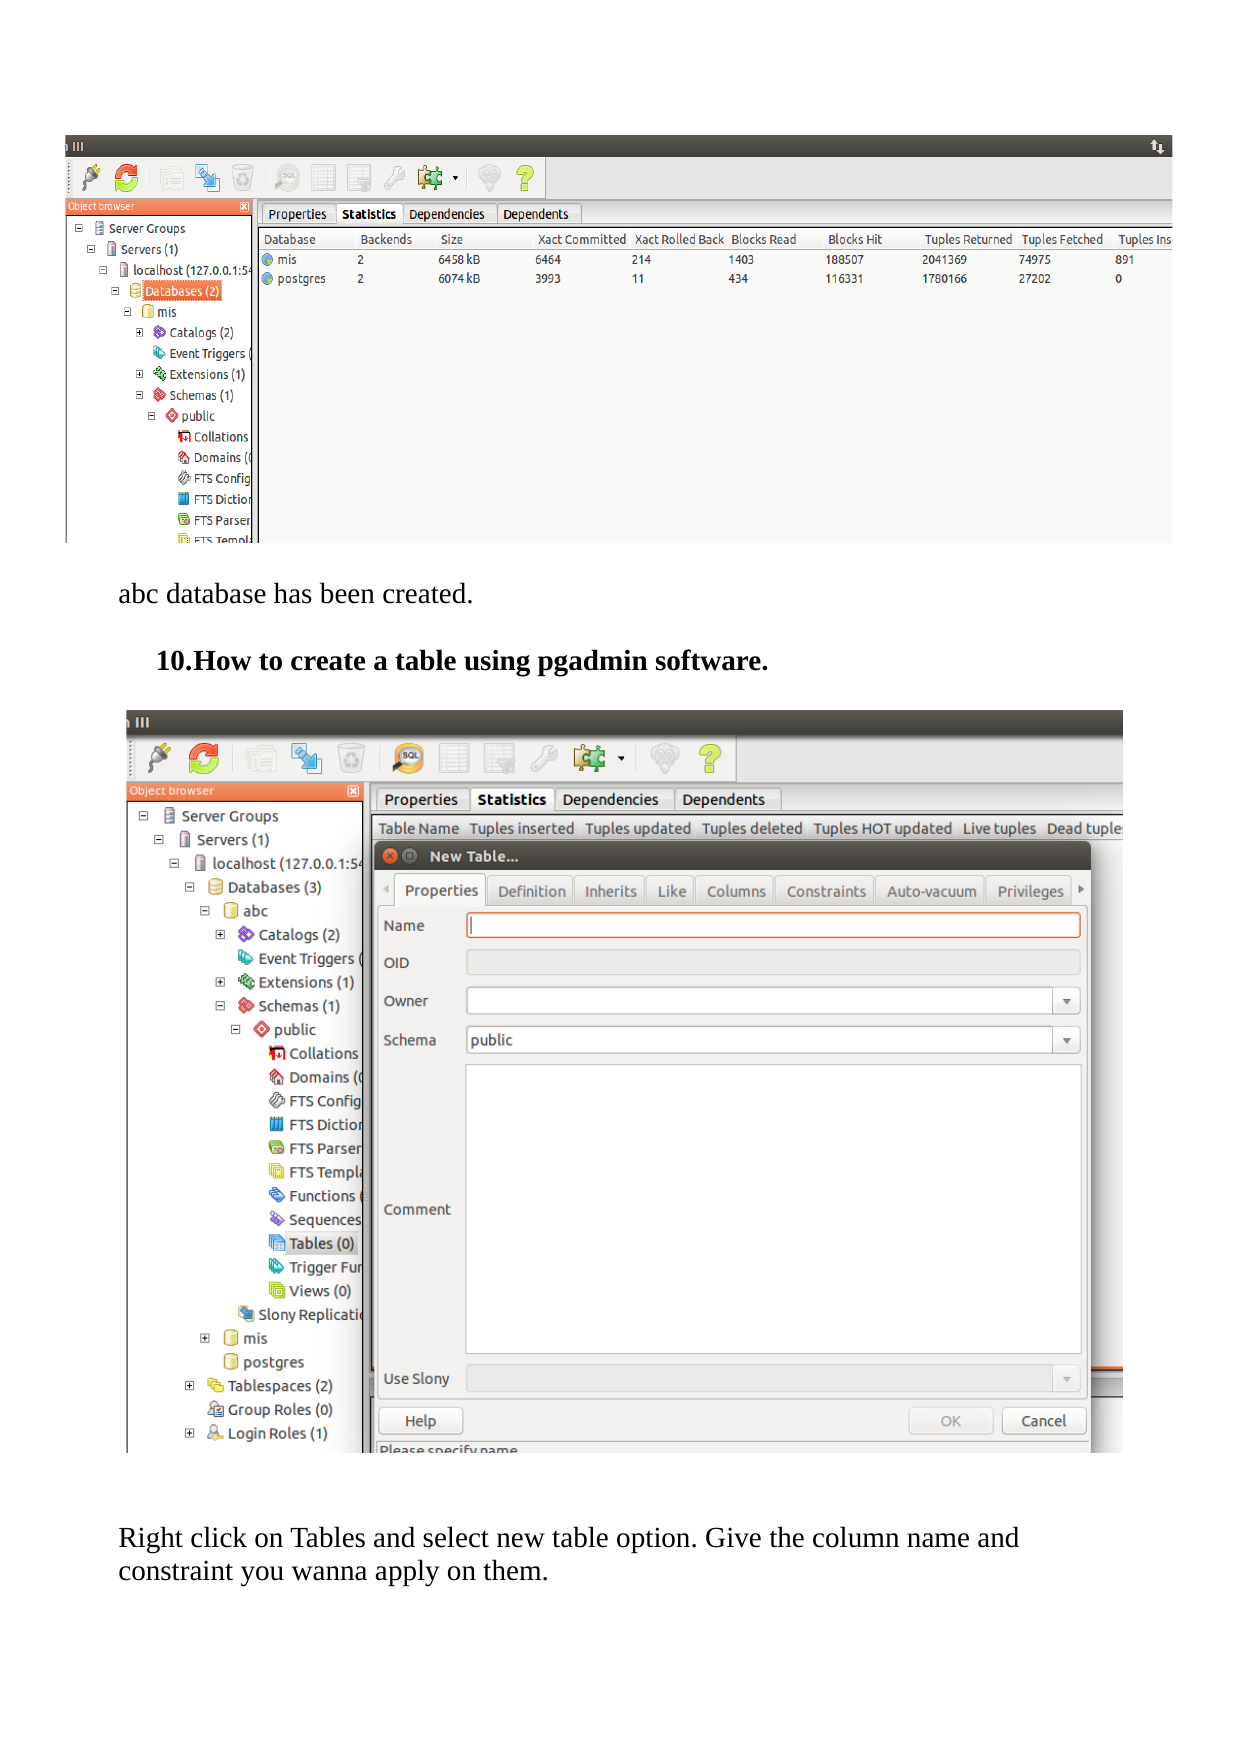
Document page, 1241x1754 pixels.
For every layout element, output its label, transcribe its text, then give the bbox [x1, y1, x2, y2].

picture [126, 710, 696, 1453]
picture [65, 135, 1173, 543]
text Right click on Tables and select new table option. Give the column name and constraint you wanna apply on them. [118, 1520, 1122, 1587]
list How to create a table using pgadmin software. [156, 643, 1122, 677]
text abc database has been created. [118, 576, 1122, 609]
